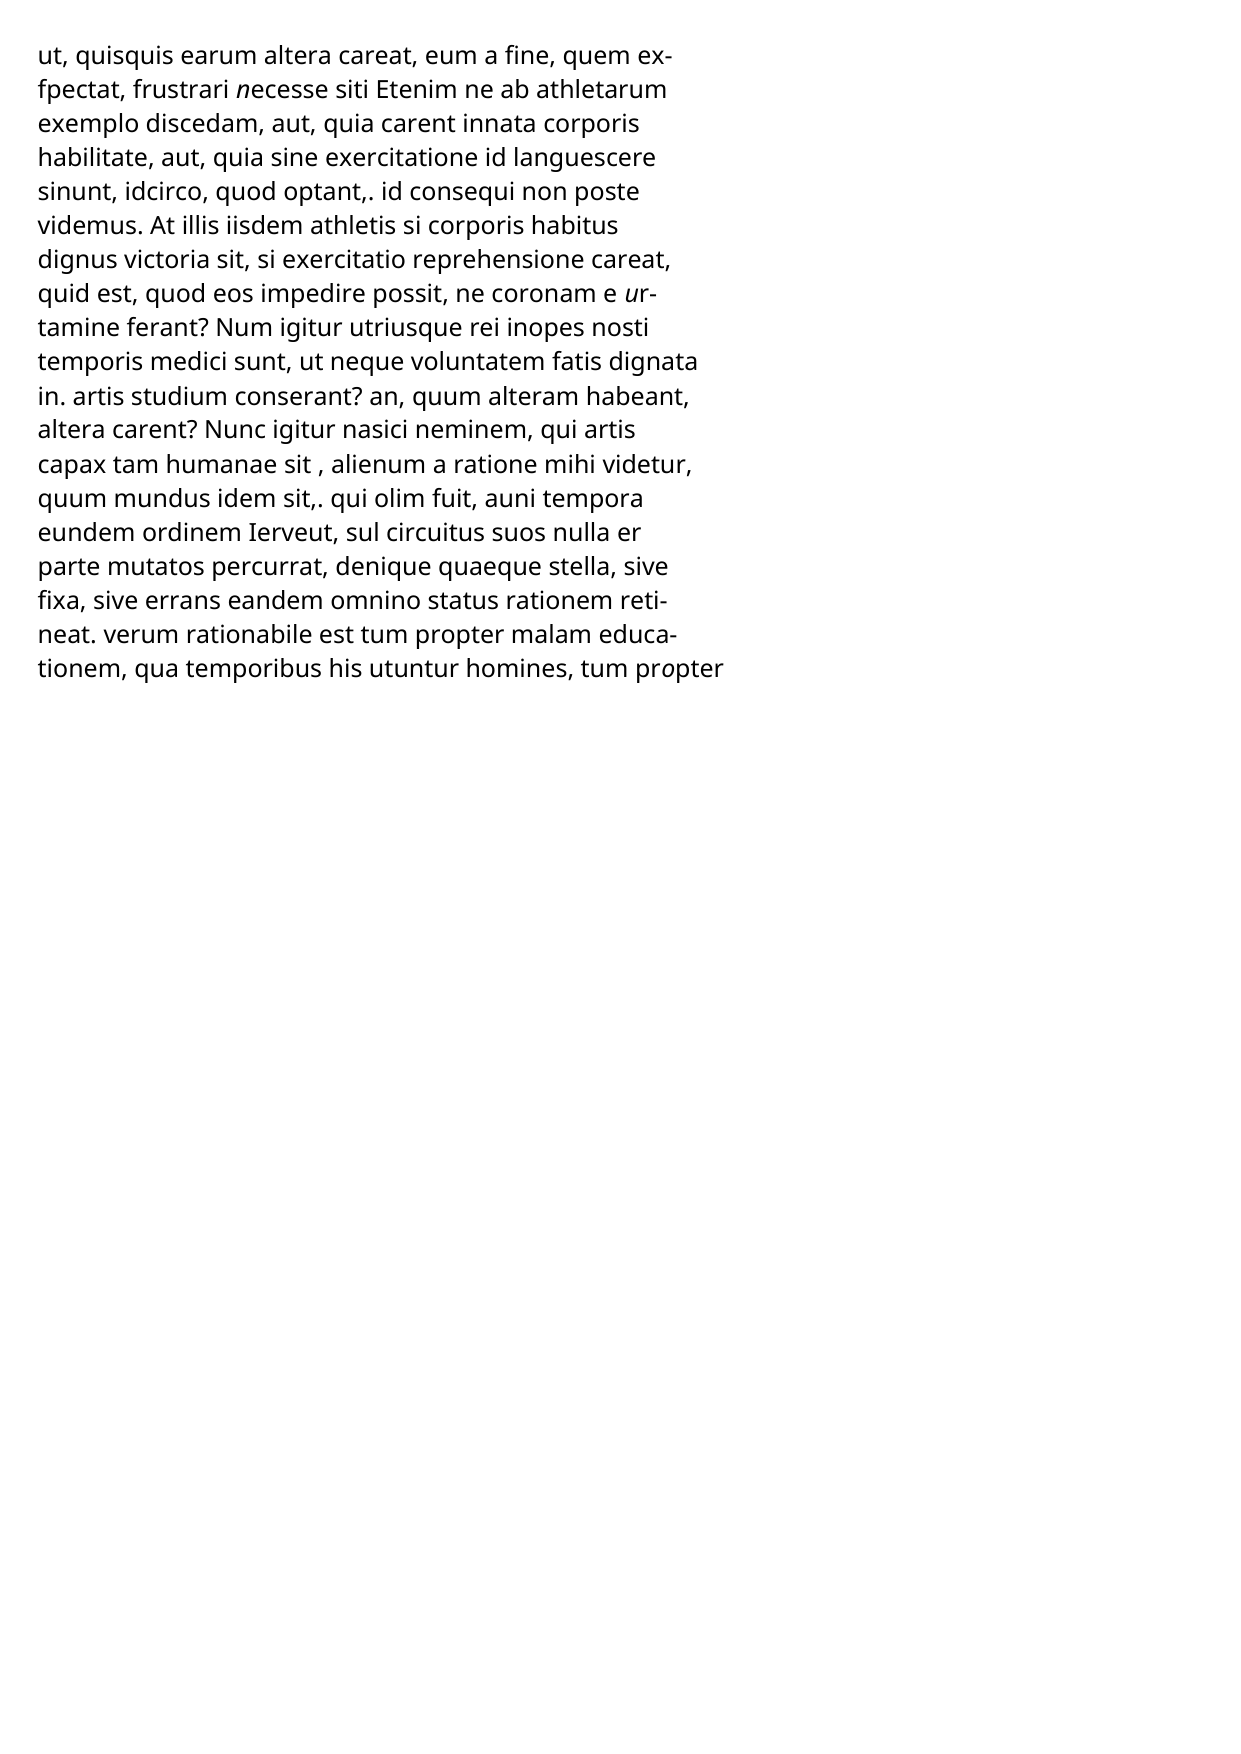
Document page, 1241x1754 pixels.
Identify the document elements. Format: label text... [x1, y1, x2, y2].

text ut, quisquis earum altera careat, eum a fine, quem ex- fpectat, frustrari necesse siti Etenim ne ab athletarum exemplo discedam, aut, quia carent innata corporis habilitate, aut, quia sine exercitatione id languescere sinunt, idcirco, quod optant,. id consequi non poste videmus. At illis iisdem athletis si corporis habitus dignus victoria sit, si exercitatio reprehensione careat, quid est, quod eos impedire possit, ne coronam e ur- tamine ferant? Num igitur utriusque rei inopes nosti temporis medici sunt, ut neque voluntatem fatis dignata in. artis studium conserant? an, quum alteram habeant, altera carent? Nunc igitur nasici neminem, qui artis capax tam humanae sit , alienum a ratione mihi videtur, quum mundus idem sit,. qui olim fuit, auni tempora eundem ordinem Ierveut, sul circuitus suos nulla er parte mutatos percurrat, denique quaeque stella, sive fixa, sive errans eandem omnino status rationem reti- neat. verum rationabile est tum propter malam educa- tionem, qua temporibus his utuntur homines, tum propter [37, 37, 1203, 685]
